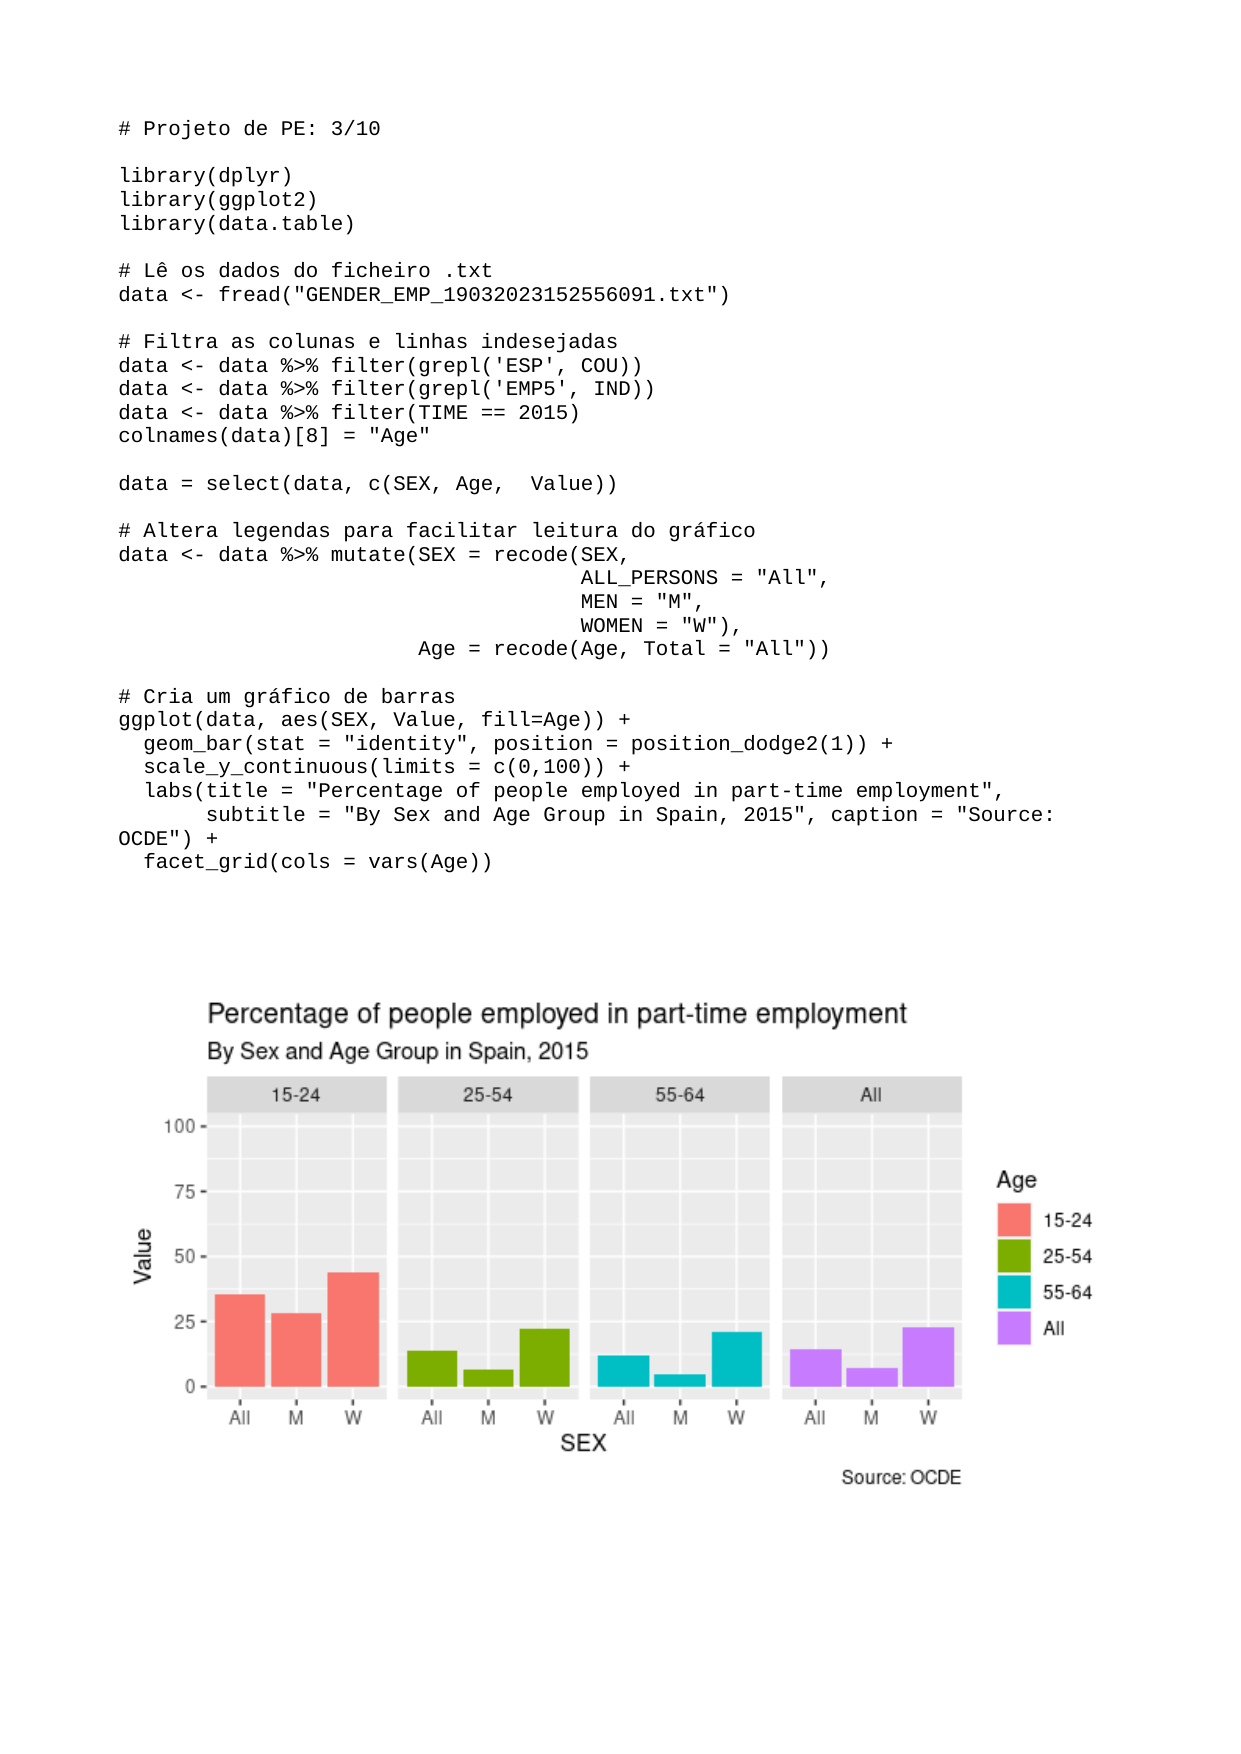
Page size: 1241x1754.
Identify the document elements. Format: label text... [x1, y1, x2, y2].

text data <- fread("GENDER_EMP_19032023152556091.txt") [118, 284, 1122, 307]
text WOMEN = "W"), [118, 615, 1122, 638]
text # Filtra as colunas e linhas indesejadas [118, 331, 1122, 354]
text library(dplyr) [118, 165, 1122, 189]
text scale_y_continuous(limits = c(0,100)) + [118, 757, 1122, 780]
text data <- data %>% filter(grepl('ESP', COU)) [118, 354, 1122, 378]
text # Cria um gráfico de barras [118, 686, 1122, 709]
text labs(title = "Percentage of people employed in part-time employment", [118, 780, 1122, 804]
text # Lê os dados do ficheiro .txt [118, 260, 1122, 284]
text facet_grid(cols = vars(Age)) [118, 851, 1122, 875]
text colnames(data)[8] = "Age" [118, 426, 1122, 449]
text data = select(data, c(SEX, Age, Value)) [118, 473, 1122, 496]
text library(ggplot2) [118, 189, 1122, 213]
text # Altera legendas para facilitar leitura do gráfico [118, 520, 1122, 544]
text geom_bar(stat = "identity", position = position_dodge2(1)) + [118, 733, 1122, 757]
text Age = recode(Age, Total = "All")) [118, 638, 1122, 662]
text subtitle = "By Sex and Age Group in Spain, 2015", caption = "Source: OCDE") + [118, 804, 1122, 851]
text data <- data %>% filter(TIME == 2015) [118, 402, 1122, 426]
picture [123, 993, 1117, 1500]
text ALL_PERSONS = "All", [118, 567, 1122, 591]
text library(data.table) [118, 213, 1122, 236]
text # Projeto de PE: 3/10 [118, 118, 1122, 142]
text data <- data %>% mutate(SEX = recode(SEX, [118, 544, 1122, 567]
text ggplot(data, aes(SEX, Value, fill=Age)) + [118, 709, 1122, 733]
text data <- data %>% filter(grepl('EMP5', IND)) [118, 378, 1122, 402]
text MEN = "M", [118, 591, 1122, 615]
